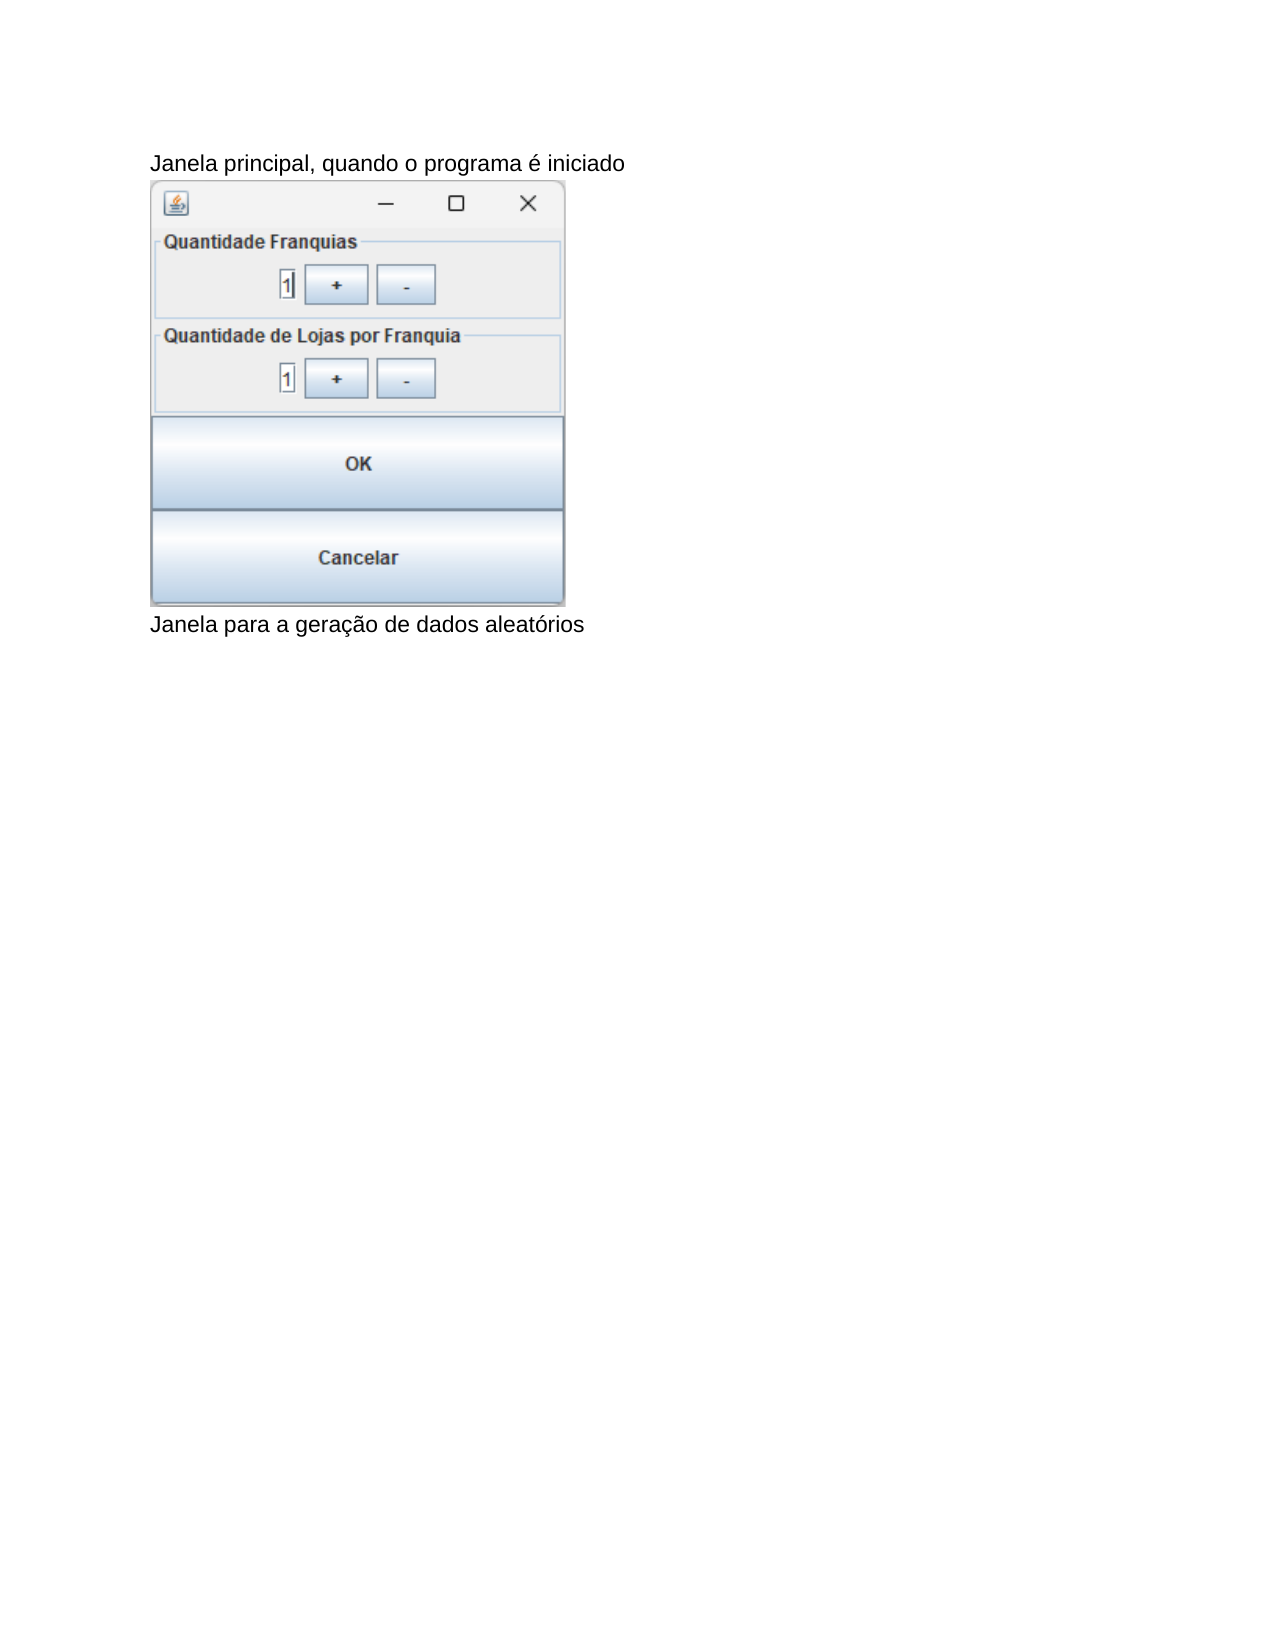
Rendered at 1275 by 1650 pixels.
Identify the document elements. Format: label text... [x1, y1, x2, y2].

picture [150, 180, 566, 607]
text Janela principal, quando o programa é iniciado [150, 150, 1125, 176]
text Janela para a geração de dados aleatórios [150, 180, 1125, 637]
